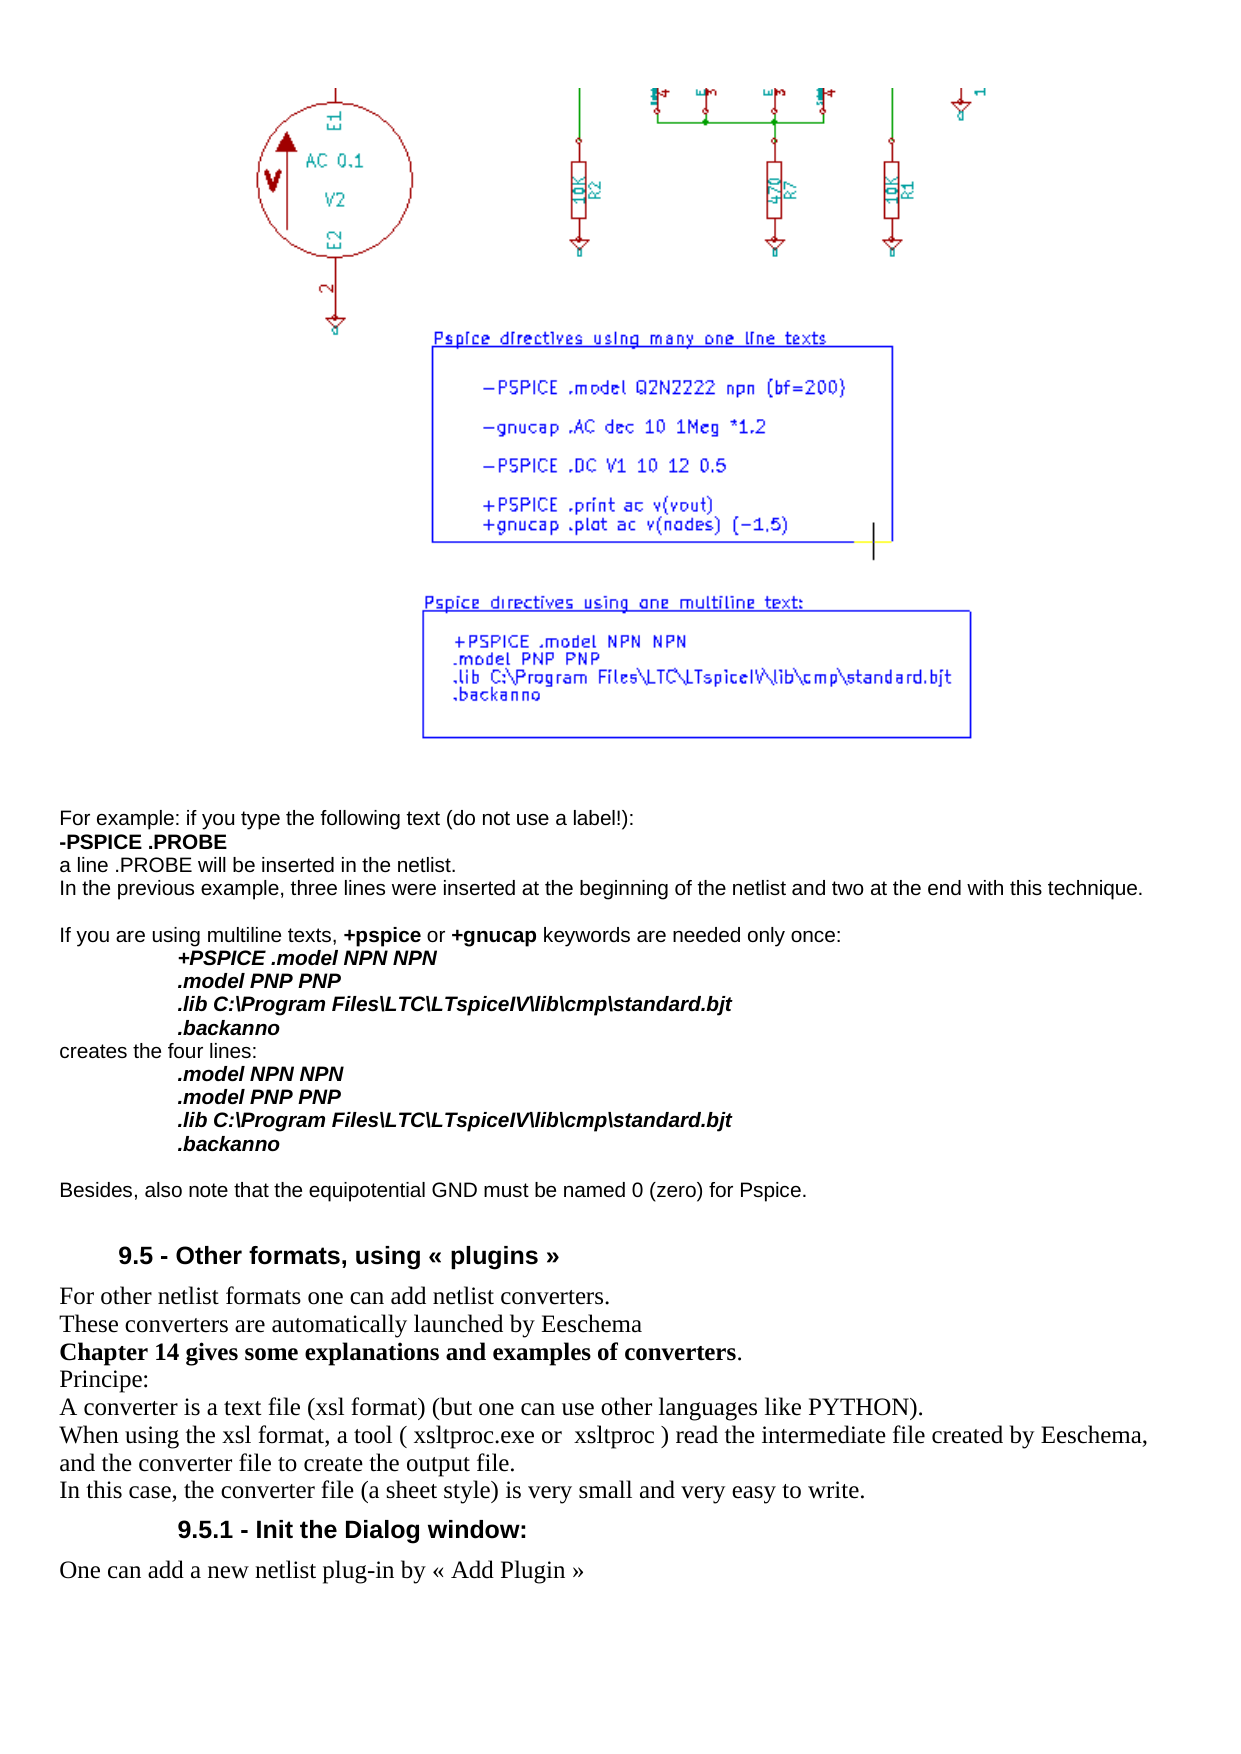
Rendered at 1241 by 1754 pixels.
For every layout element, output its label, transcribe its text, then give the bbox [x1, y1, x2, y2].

text In this case, the converter file (a sheet style) is very small and very easy to write. [59, 1476, 1181, 1504]
text Besides, also note that the equipotential GND must be named 0 (zero) for Pspice. [59, 1179, 1181, 1202]
subtitle Init the Dialog window: [177, 1516, 1181, 1544]
text .model PNP PNP [177, 970, 1181, 993]
text For example: if you type the following text (do not use a label!): [59, 807, 1181, 830]
text When using the xsl format, a tool ( xsltproc.exe or xsltproc ) read the intermediate file created by Eeschema, and the converter file to create the output file. [59, 1421, 1181, 1476]
text .backanno [177, 1132, 1181, 1156]
text .lib C:\Program Files\LTC\LTspiceIV\lib\cmp\standard.bjt [177, 1109, 1181, 1132]
text .backanno [177, 1016, 1181, 1039]
text creates the four lines: [59, 1039, 1181, 1063]
text One can add a new netlist plug-in by « Add Plugin » [59, 1556, 1181, 1583]
text A converter is a text file (xsl format) (but one can use other languages like PYTHON). [59, 1393, 1181, 1421]
text +PSPICE .model NPN NPN [177, 946, 1181, 970]
text -PSPICE .PROBE [59, 830, 1181, 853]
text Chapter 14 gives some explanations and examples of converters. [59, 1338, 1181, 1366]
text .model PNP PNP [177, 1086, 1181, 1109]
text In the previous example, three lines were inserted at the beginning of the netlist and two at the end with this technique. [59, 877, 1181, 900]
text .model NPN NPN [177, 1063, 1181, 1086]
text Principe: [59, 1366, 1181, 1393]
text For other netlist formats one can add netlist converters. [59, 1282, 1181, 1310]
text These converters are automatically launched by Eeschema [59, 1310, 1181, 1338]
text If you are using multiline texts, +pspice or +gnucap keywords are needed only once: [59, 923, 1181, 946]
subtitle Other formats, using « plugins » [44, 1242, 1181, 1270]
text .lib C:\Program Files\LTC\LTspiceIV\lib\cmp\standard.bjt [177, 993, 1181, 1016]
text a line .PROBE will be inserted in the netlist. [59, 853, 1181, 877]
picture [199, 88, 1042, 784]
